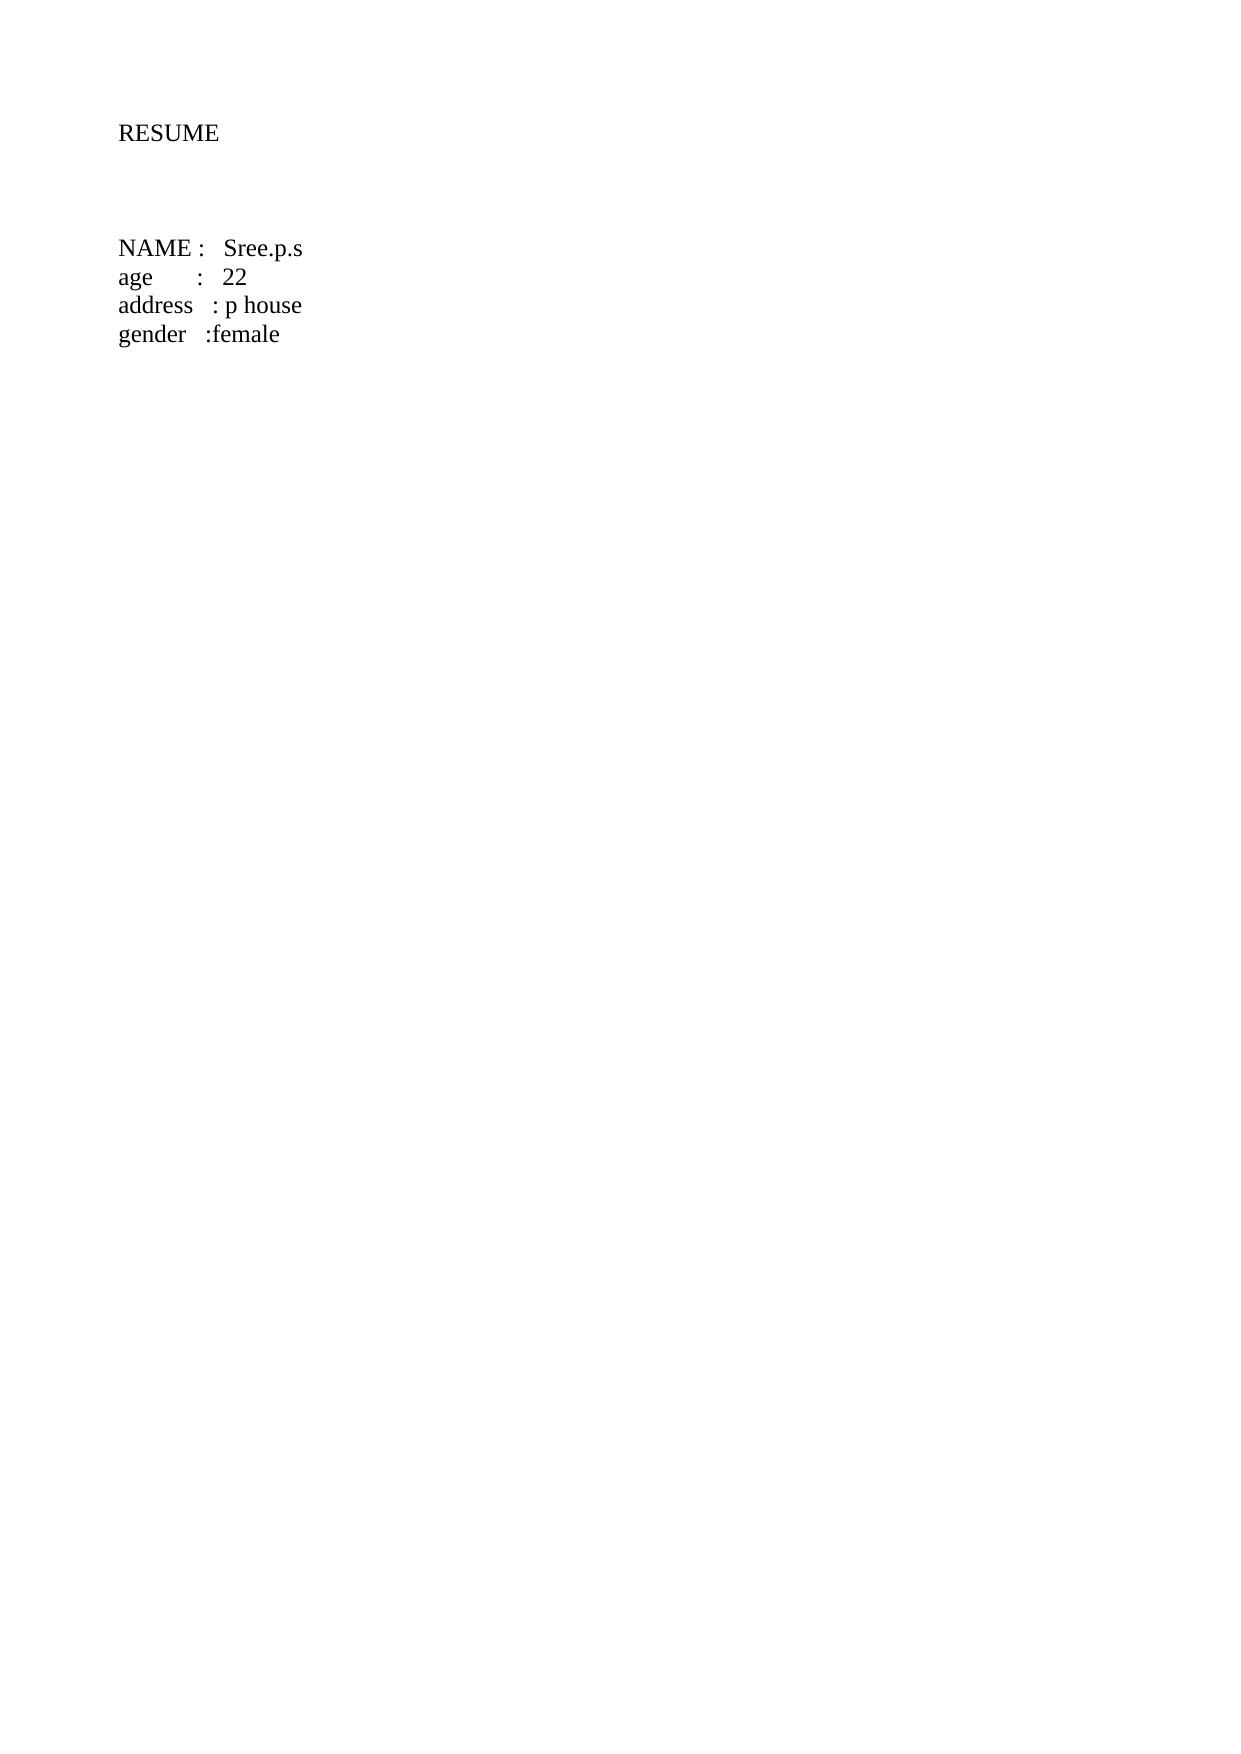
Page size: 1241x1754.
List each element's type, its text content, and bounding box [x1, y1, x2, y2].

text age : 22 [118, 262, 1122, 291]
text address : p house [118, 291, 1122, 319]
text gender :female [118, 319, 1122, 348]
text RESUME [118, 118, 1122, 147]
text NAME : Sree.p.s [118, 233, 1122, 262]
